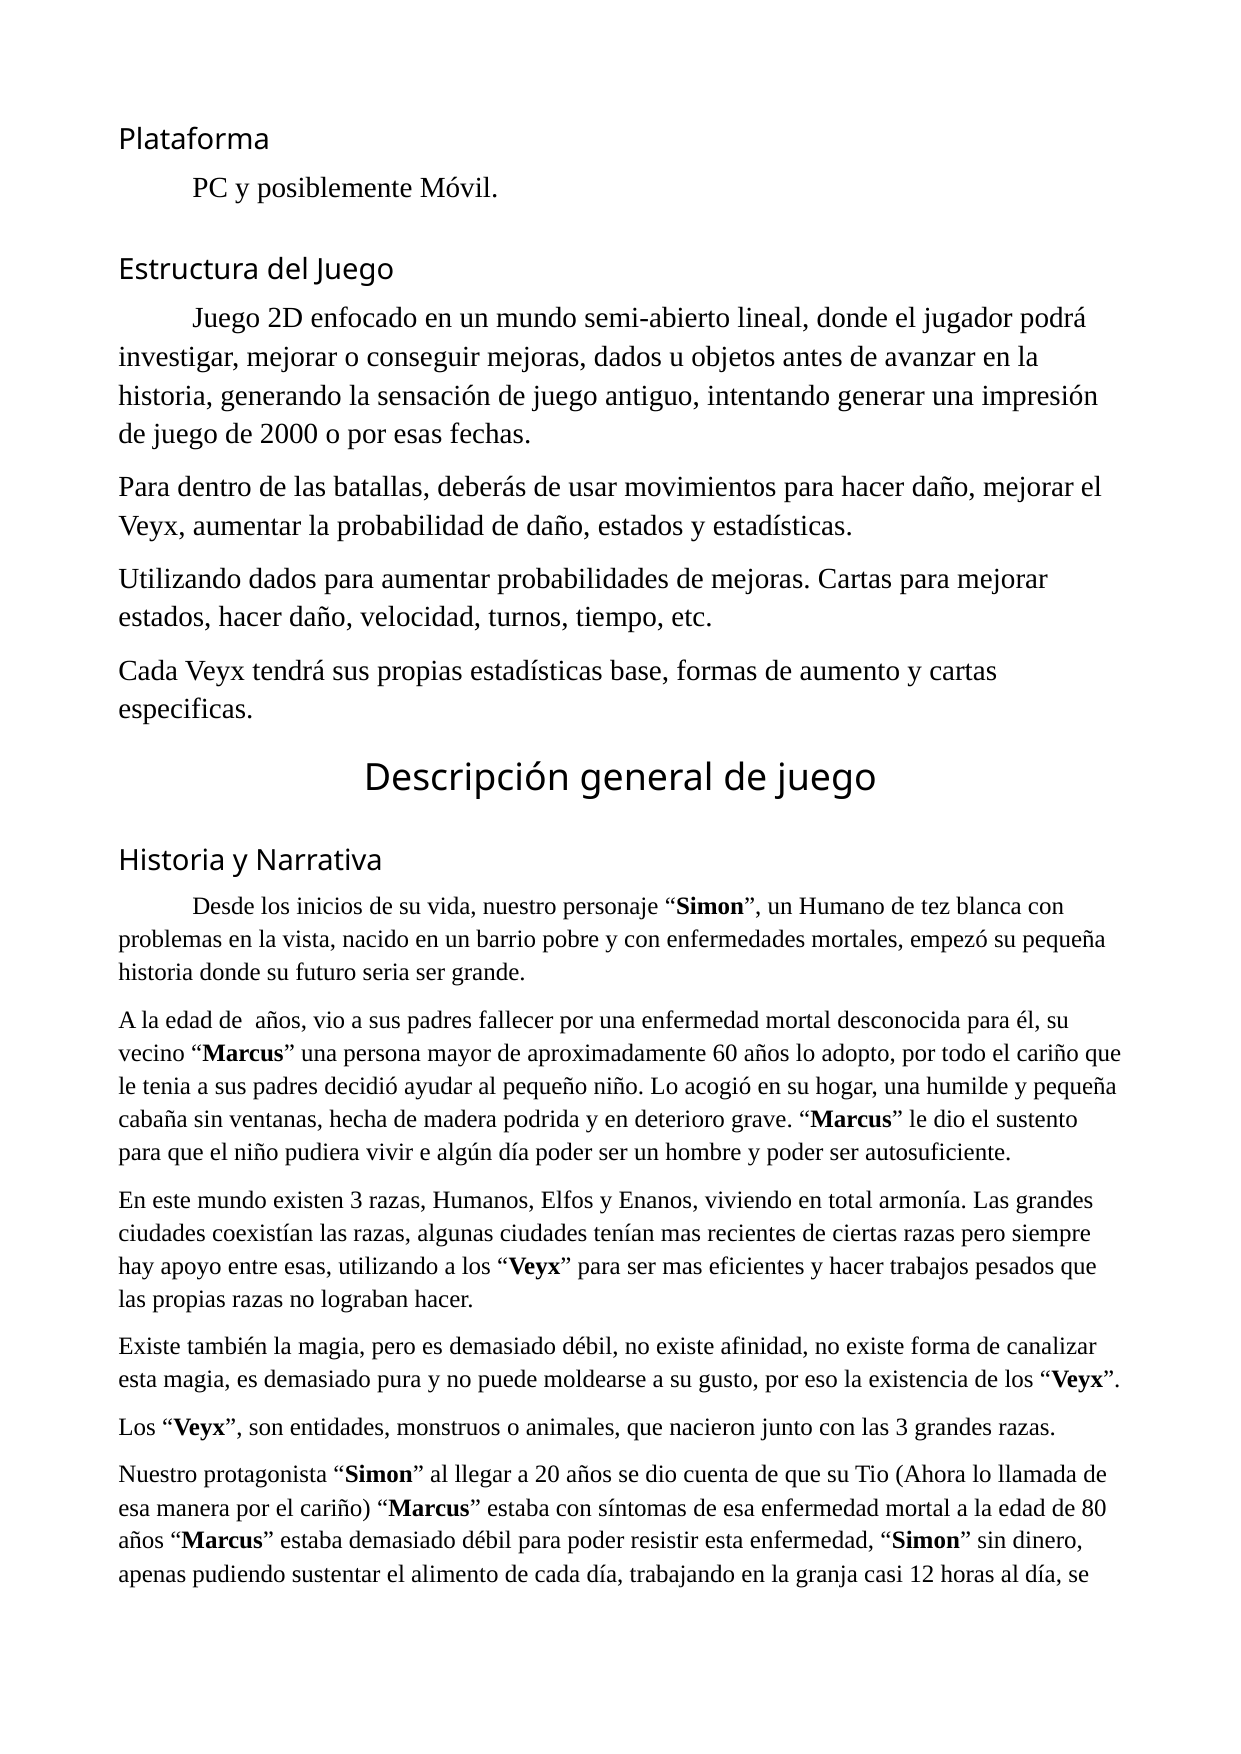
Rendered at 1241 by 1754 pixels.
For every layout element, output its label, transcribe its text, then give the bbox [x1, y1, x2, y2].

text Existe también la magia, pero es demasiado débil, no existe afinidad, no existe forma de canalizar esta magia, es demasiado pura y no puede moldearse a su gusto, por eso la existencia de los “Veyx”. [118, 1331, 1122, 1393]
text Cada Veyx tendrá sus propias estadísticas base, formas de aumento y cartas especificas. [118, 653, 1122, 725]
subtitle Historia y Narrativa [118, 839, 1122, 879]
text Utilizando dados para aumentar probabilidades de mejoras. Cartas para mejorar estados, hacer daño, velocidad, turnos, tiempo, etc. [118, 561, 1122, 633]
text Los “Veyx”, son entidades, monstruos o animales, que nacieron junto con las 3 grandes razas. [118, 1412, 1122, 1441]
subtitle Descripción general de juego [118, 751, 1122, 802]
subtitle Estructura del Juego [118, 248, 1122, 288]
text Para dentro de las batallas, deberás de usar movimientos para hacer daño, mejorar el Veyx, aumentar la probabilidad de daño, estados y estadísticas. [118, 469, 1122, 541]
text En este mundo existen 3 razas, Humanos, Elfos y Enanos, viviendo en total armonía. Las grandes ciudades coexistían las razas, algunas ciudades tenían mas recientes de ciertas razas pero siempre hay apoyo entre esas, utilizando a los “Veyx” para ser mas eficientes y hacer trabajos pesados que las propias razas no lograban hacer. [118, 1185, 1122, 1312]
text Juego 2D enfocado en un mundo semi-abierto lineal, donde el jugador podrá investigar, mejorar o conseguir mejoras, dados u objetos antes de avanzar en la historia, generando la sensación de juego antiguo, intentando generar una impresión de juego de 2000 o por esas fechas. [118, 301, 1122, 450]
text Desde los inicios de su vida, nuestro personaje “Simon”, un Humano de tez blanca con problemas en la vista, nacido en un barrio pobre y con enfermedades mortales, empezó su pequeña historia donde su futuro seria ser grande. [118, 891, 1122, 986]
text A la edad de años, vio a sus padres fallecer por una enfermedad mortal desconocida para él, su vecino “Marcus” una persona mayor de aproximadamente 60 años lo adopto, por todo el cariño que le tenia a sus padres decidió ayudar al pequeño niño. Lo acogió en su hogar, una humilde y pequeña cabaña sin ventanas, hecha de madera podrida y en deterioro grave. “Marcus” le dio el sustento para que el niño pudiera vivir e algún día poder ser un hombre y poder ser autosuficiente. [118, 1005, 1122, 1166]
subtitle Plataforma [118, 118, 1122, 158]
text Nuestro protagonista “Simon” al llegar a 20 años se dio cuenta de que su Tio (Ahora lo llamada de esa manera por el cariño) “Marcus” estaba con síntomas de esa enfermedad mortal a la edad de 80 años “Marcus” estaba demasiado débil para poder resistir esta enfermedad, “Simon” sin dinero, apenas pudiendo sustentar el alimento de cada día, trabajando en la granja casi 12 horas al día, se [118, 1459, 1122, 1587]
text PC y posiblemente Móvil. [118, 170, 1122, 204]
